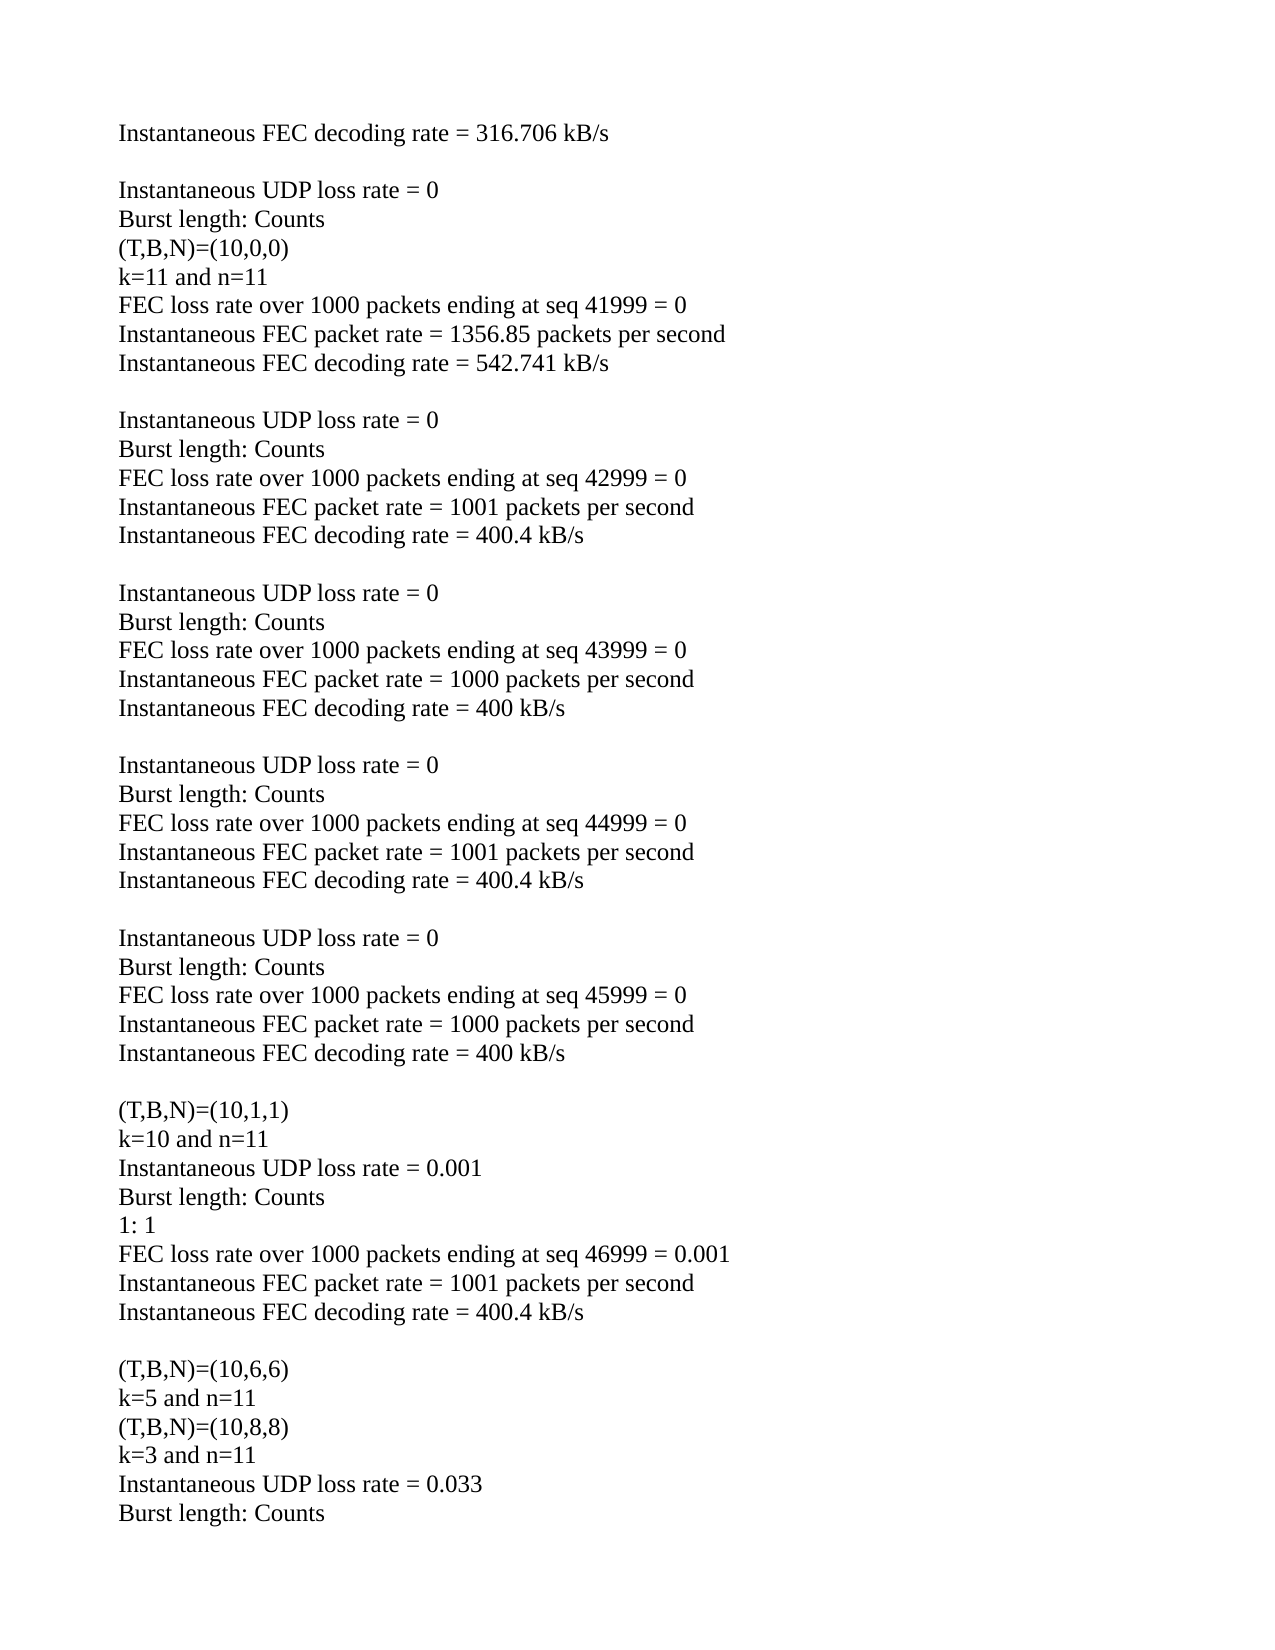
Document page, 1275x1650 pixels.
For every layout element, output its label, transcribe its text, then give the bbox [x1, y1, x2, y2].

text Instantaneous FEC packet rate = 1001 packets per second [118, 1268, 1157, 1297]
text Instantaneous FEC decoding rate = 316.706 kB/s [118, 118, 1157, 147]
text Burst length: Counts [118, 1182, 1157, 1211]
text k=10 and n=11 [118, 1124, 1157, 1153]
text Instantaneous FEC decoding rate = 400.4 kB/s [118, 521, 1157, 549]
text Instantaneous UDP loss rate = 0 [118, 923, 1157, 952]
text 1: 1 [118, 1211, 1157, 1239]
text (T,B,N)=(10,6,6) [118, 1354, 1157, 1383]
text (T,B,N)=(10,8,8) [118, 1412, 1157, 1441]
text Instantaneous FEC decoding rate = 400 kB/s [118, 693, 1157, 722]
text Burst length: Counts [118, 607, 1157, 636]
text FEC loss rate over 1000 packets ending at seq 44999 = 0 [118, 808, 1157, 837]
text Burst length: Counts [118, 952, 1157, 981]
text FEC loss rate over 1000 packets ending at seq 45999 = 0 [118, 981, 1157, 1009]
text Instantaneous UDP loss rate = 0 [118, 406, 1157, 434]
text k=3 and n=11 [118, 1441, 1157, 1469]
text Instantaneous FEC packet rate = 1001 packets per second [118, 492, 1157, 521]
text Instantaneous FEC decoding rate = 542.741 kB/s [118, 348, 1157, 377]
text Instantaneous FEC packet rate = 1000 packets per second [118, 664, 1157, 693]
text k=5 and n=11 [118, 1383, 1157, 1412]
text FEC loss rate over 1000 packets ending at seq 46999 = 0.001 [118, 1239, 1157, 1268]
text k=11 and n=11 [118, 262, 1157, 291]
text FEC loss rate over 1000 packets ending at seq 41999 = 0 [118, 291, 1157, 319]
text Instantaneous FEC decoding rate = 400 kB/s [118, 1038, 1157, 1067]
text (T,B,N)=(10,0,0) [118, 233, 1157, 262]
text Instantaneous FEC decoding rate = 400.4 kB/s [118, 866, 1157, 894]
text Instantaneous FEC packet rate = 1001 packets per second [118, 837, 1157, 866]
text Instantaneous FEC packet rate = 1356.85 packets per second [118, 319, 1157, 348]
text Instantaneous UDP loss rate = 0 [118, 578, 1157, 607]
text FEC loss rate over 1000 packets ending at seq 43999 = 0 [118, 636, 1157, 664]
text Burst length: Counts [118, 779, 1157, 808]
text Instantaneous UDP loss rate = 0.033 [118, 1469, 1157, 1498]
text (T,B,N)=(10,1,1) [118, 1096, 1157, 1124]
text Burst length: Counts [118, 204, 1157, 233]
text Instantaneous UDP loss rate = 0 [118, 751, 1157, 779]
text FEC loss rate over 1000 packets ending at seq 42999 = 0 [118, 463, 1157, 492]
text Instantaneous FEC packet rate = 1000 packets per second [118, 1009, 1157, 1038]
text Burst length: Counts [118, 434, 1157, 463]
text Instantaneous UDP loss rate = 0.001 [118, 1153, 1157, 1182]
text Burst length: Counts [118, 1498, 1157, 1527]
text Instantaneous UDP loss rate = 0 [118, 176, 1157, 204]
text Instantaneous FEC decoding rate = 400.4 kB/s [118, 1297, 1157, 1326]
